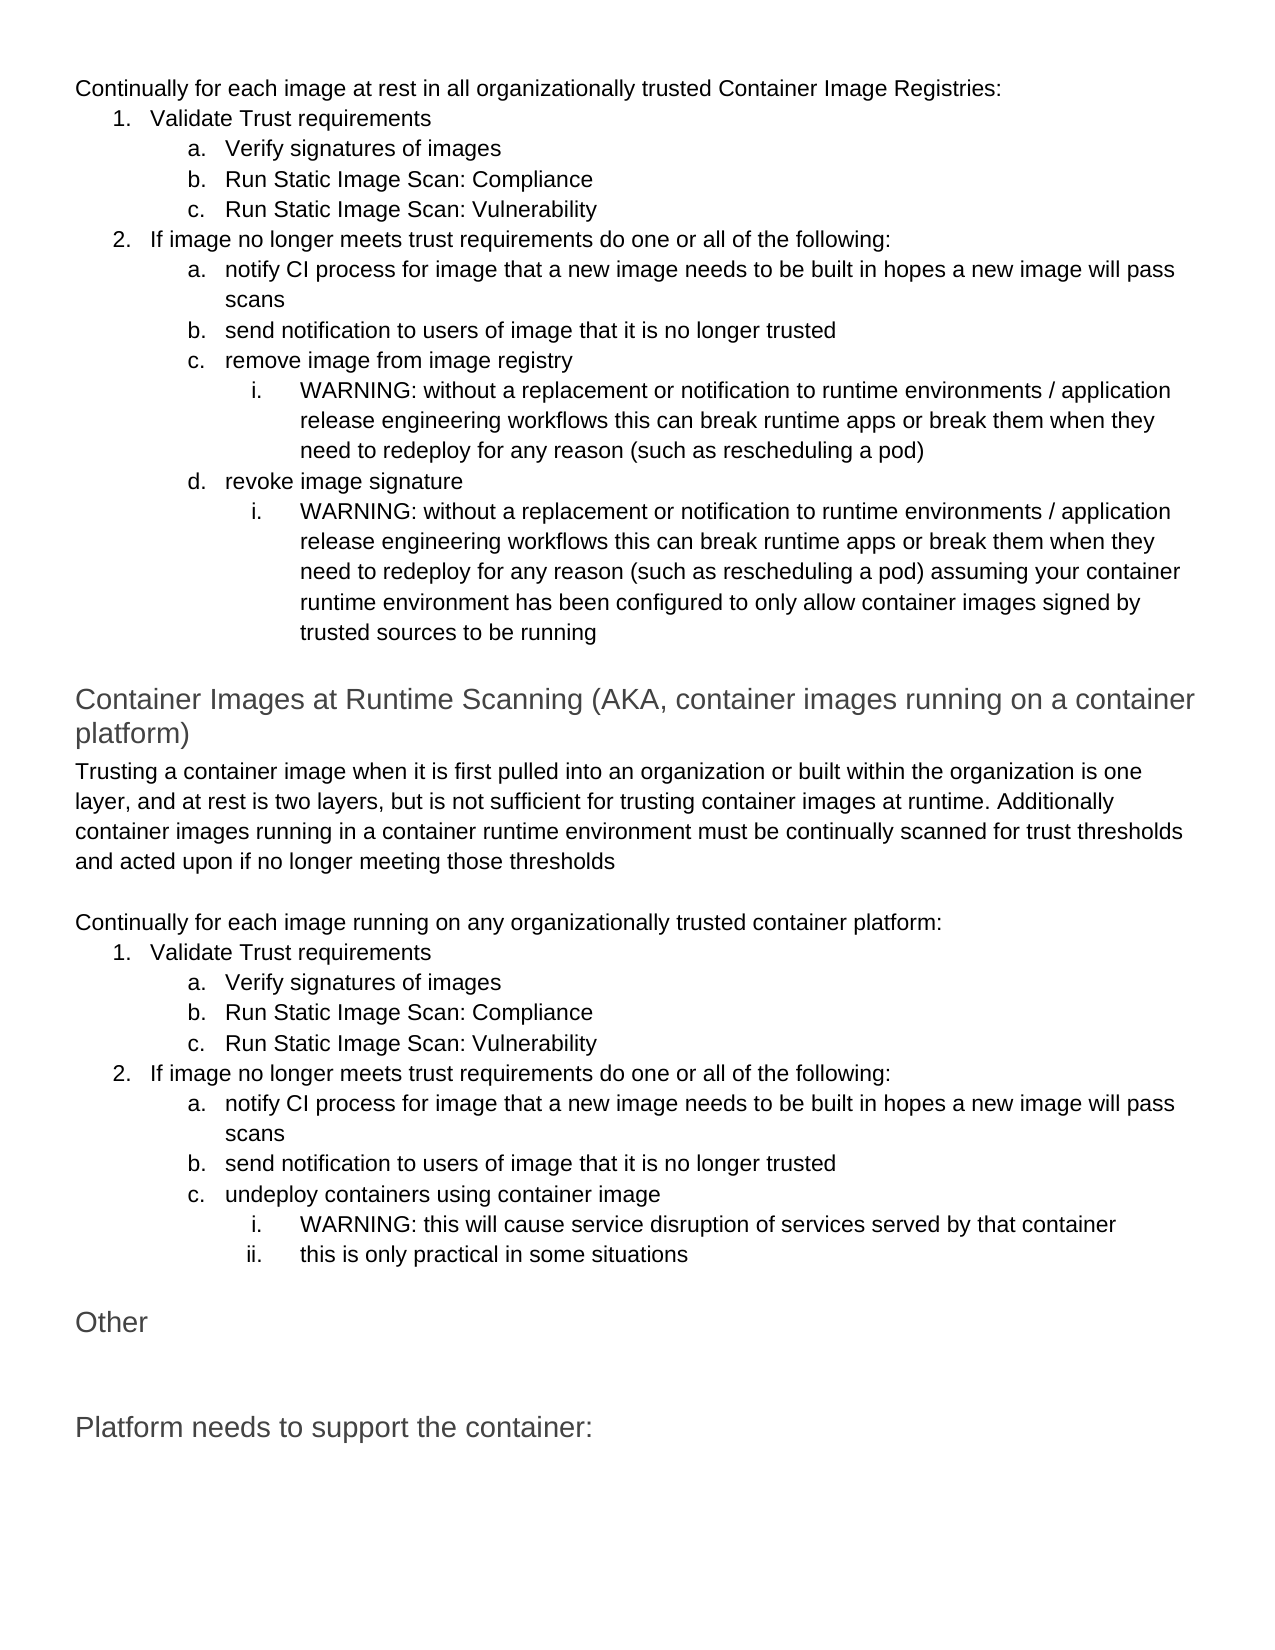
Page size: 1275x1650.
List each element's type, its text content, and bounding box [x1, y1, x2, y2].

list Run Static Image Scan: Vulnerability [187, 1029, 1200, 1056]
list this is only practical in some situations [262, 1241, 1200, 1267]
text Continually for each image running on any organizationally trusted container platform: [75, 909, 1200, 935]
list Run Static Image Scan: Compliance [187, 166, 1200, 192]
list Validate Trust requirements [112, 105, 1200, 132]
list Run Static Image Scan: Compliance [187, 999, 1200, 1026]
list Run Static Image Scan: Vulnerability [187, 196, 1200, 222]
list WARNING: this will cause service disruption of services served by that container [262, 1211, 1200, 1237]
list If image no longer meets trust requirements do one or all of the following: [112, 226, 1200, 252]
list revoke image signature [187, 468, 1200, 494]
list undeploy containers using container image [187, 1181, 1200, 1207]
list Validate Trust requirements [112, 939, 1200, 965]
text Trusting a container image when it is first pulled into an organization or built within the organization is one layer, and at rest is two layers, but is not sufficient for trusting container images at runtime. Additionally container images running in a container runtime environment must be continually scanned for trust thresholds and acted upon if no longer meeting those thresholds [75, 758, 1200, 875]
list WARNING: without a replacement or notification to runtime environments / application release engineering workflows this can break runtime apps or break them when they need to redeploy for any reason (such as rescheduling a pod) assuming your container runtime environment has been configured to only allow container images signed by trusted sources to be running [262, 498, 1200, 645]
list If image no longer meets trust requirements do one or all of the following: [112, 1060, 1200, 1086]
list Verify signatures of images [187, 135, 1200, 162]
list send notification to users of image that it is no longer trusted [187, 1150, 1200, 1177]
list notify CI process for image that a new image needs to be built in hopes a new image will pass scans [187, 256, 1200, 313]
list remove image from image registry [187, 347, 1200, 373]
list WARNING: without a replacement or notification to runtime environments / application release engineering workflows this can break runtime apps or break them when they need to redeploy for any reason (such as rescheduling a pod) [262, 377, 1200, 464]
text Continually for each image at rest in all organizationally trusted Container Image Registries: [75, 75, 1200, 101]
subtitle Other [75, 1304, 1200, 1338]
list notify CI process for image that a new image needs to be built in hopes a new image will pass scans [187, 1090, 1200, 1147]
list Verify signatures of images [187, 969, 1200, 996]
list send notification to users of image that it is no longer trusted [187, 317, 1200, 343]
subtitle Container Images at Runtime Scanning (AKA, container images running on a container platform) [75, 682, 1200, 749]
subtitle Platform needs to support the container: [75, 1410, 1200, 1443]
